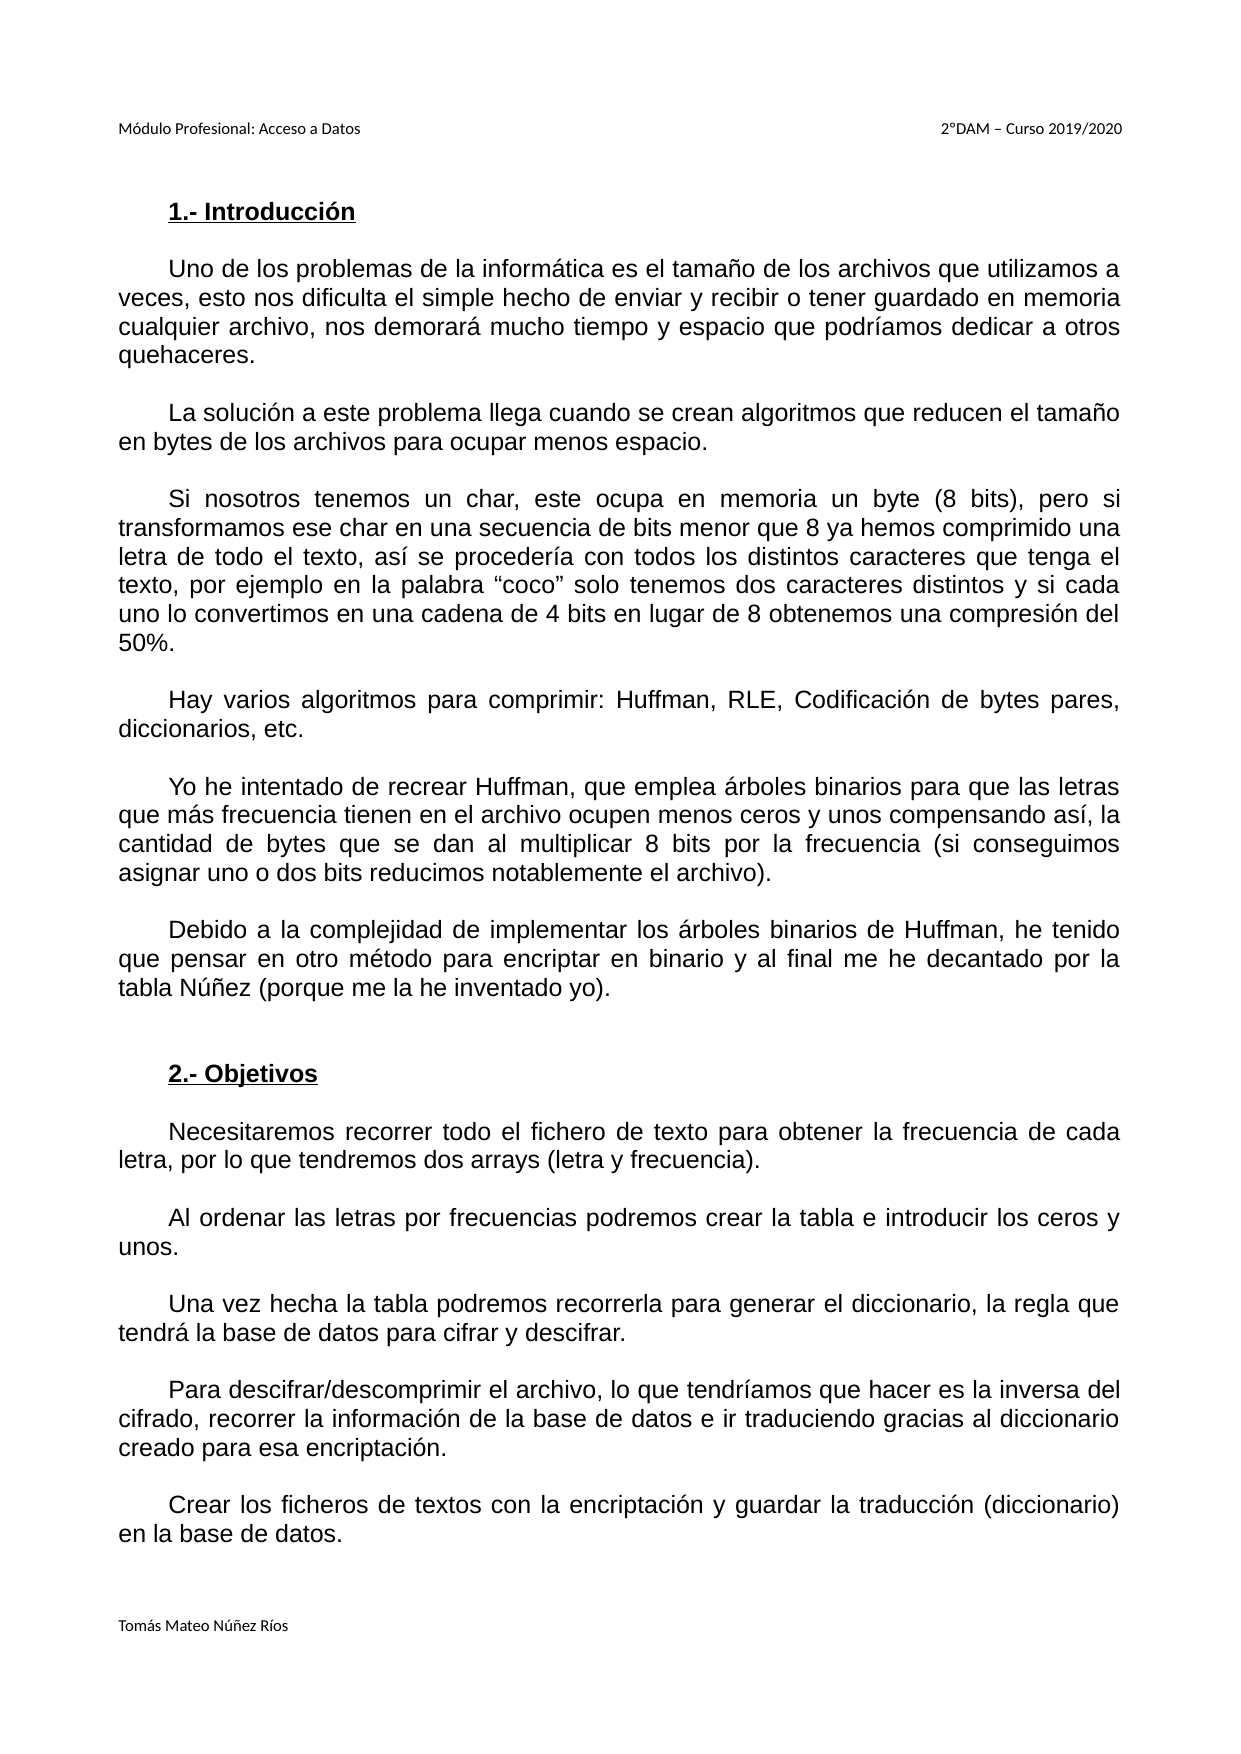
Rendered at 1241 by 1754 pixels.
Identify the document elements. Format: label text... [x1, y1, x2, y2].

text Uno de los problemas de la informática es el tamaño de los archivos que utilizamos a veces, esto nos dificulta el simple hecho de enviar y recibir o tener guardado en memoria cualquier archivo, nos demorará mucho tiempo y espacio que podríamos dedicar a otros quehaceres. [118, 254, 1122, 369]
text Una vez hecha la tabla podremos recorrerla para generar el diccionario, la regla que tendrá la base de datos para cifrar y descifrar. [118, 1289, 1122, 1347]
text La solución a este problema llega cuando se crean algoritmos que reducen el tamaño en bytes de los archivos para ocupar menos espacio. [118, 398, 1122, 455]
text Si nosotros tenemos un char, este ocupa en memoria un byte (8 bits), pero si transformamos ese char en una secuencia de bits menor que 8 ya hemos comprimido una letra de todo el texto, así se procedería con todos los distintos caracteres que tenga el texto, por ejemplo en la palabra “coco” solo tenemos dos caracteres distintos y si cada uno lo convertimos en una cadena de 4 bits en lugar de 8 obtenemos una compresión del 50%. [118, 484, 1122, 657]
text 1.- Introducción [118, 197, 1122, 225]
text Al ordenar las letras por frecuencias podremos crear la tabla e introducir los ceros y unos. [118, 1203, 1122, 1260]
text Hay varios algoritmos para comprimir: Huffman, RLE, Codificación de bytes pares, diccionarios, etc. [118, 685, 1122, 743]
text Necesitaremos recorrer todo el fichero de texto para obtener la frecuencia de cada letra, por lo que tendremos dos arrays (letra y frecuencia). [118, 1117, 1122, 1174]
text Yo he intentado de recrear Huffman, que emplea árboles binarios para que las letras que más frecuencia tienen en el archivo ocupen menos ceros y unos compensando así, la cantidad de bytes que se dan al multiplicar 8 bits por la frecuencia (si conseguimos asignar uno o dos bits reducimos notablemente el archivo). [118, 772, 1122, 887]
text Para descifrar/descomprimir el archivo, lo que tendríamos que hacer es la inversa del cifrado, recorrer la información de la base de datos e ir traduciendo gracias al diccionario creado para esa encriptación. [118, 1375, 1122, 1462]
text 2.- Objetivos [118, 1059, 1122, 1088]
text Crear los ficheros de textos con la encriptación y guardar la traducción (diccionario) en la base de datos. [118, 1490, 1122, 1548]
text Debido a la complejidad de implementar los árboles binarios de Huffman, he tenido que pensar en otro método para encriptar en binario y al final me he decantado por la tabla Núñez (porque me la he inventado yo). [118, 915, 1122, 1002]
